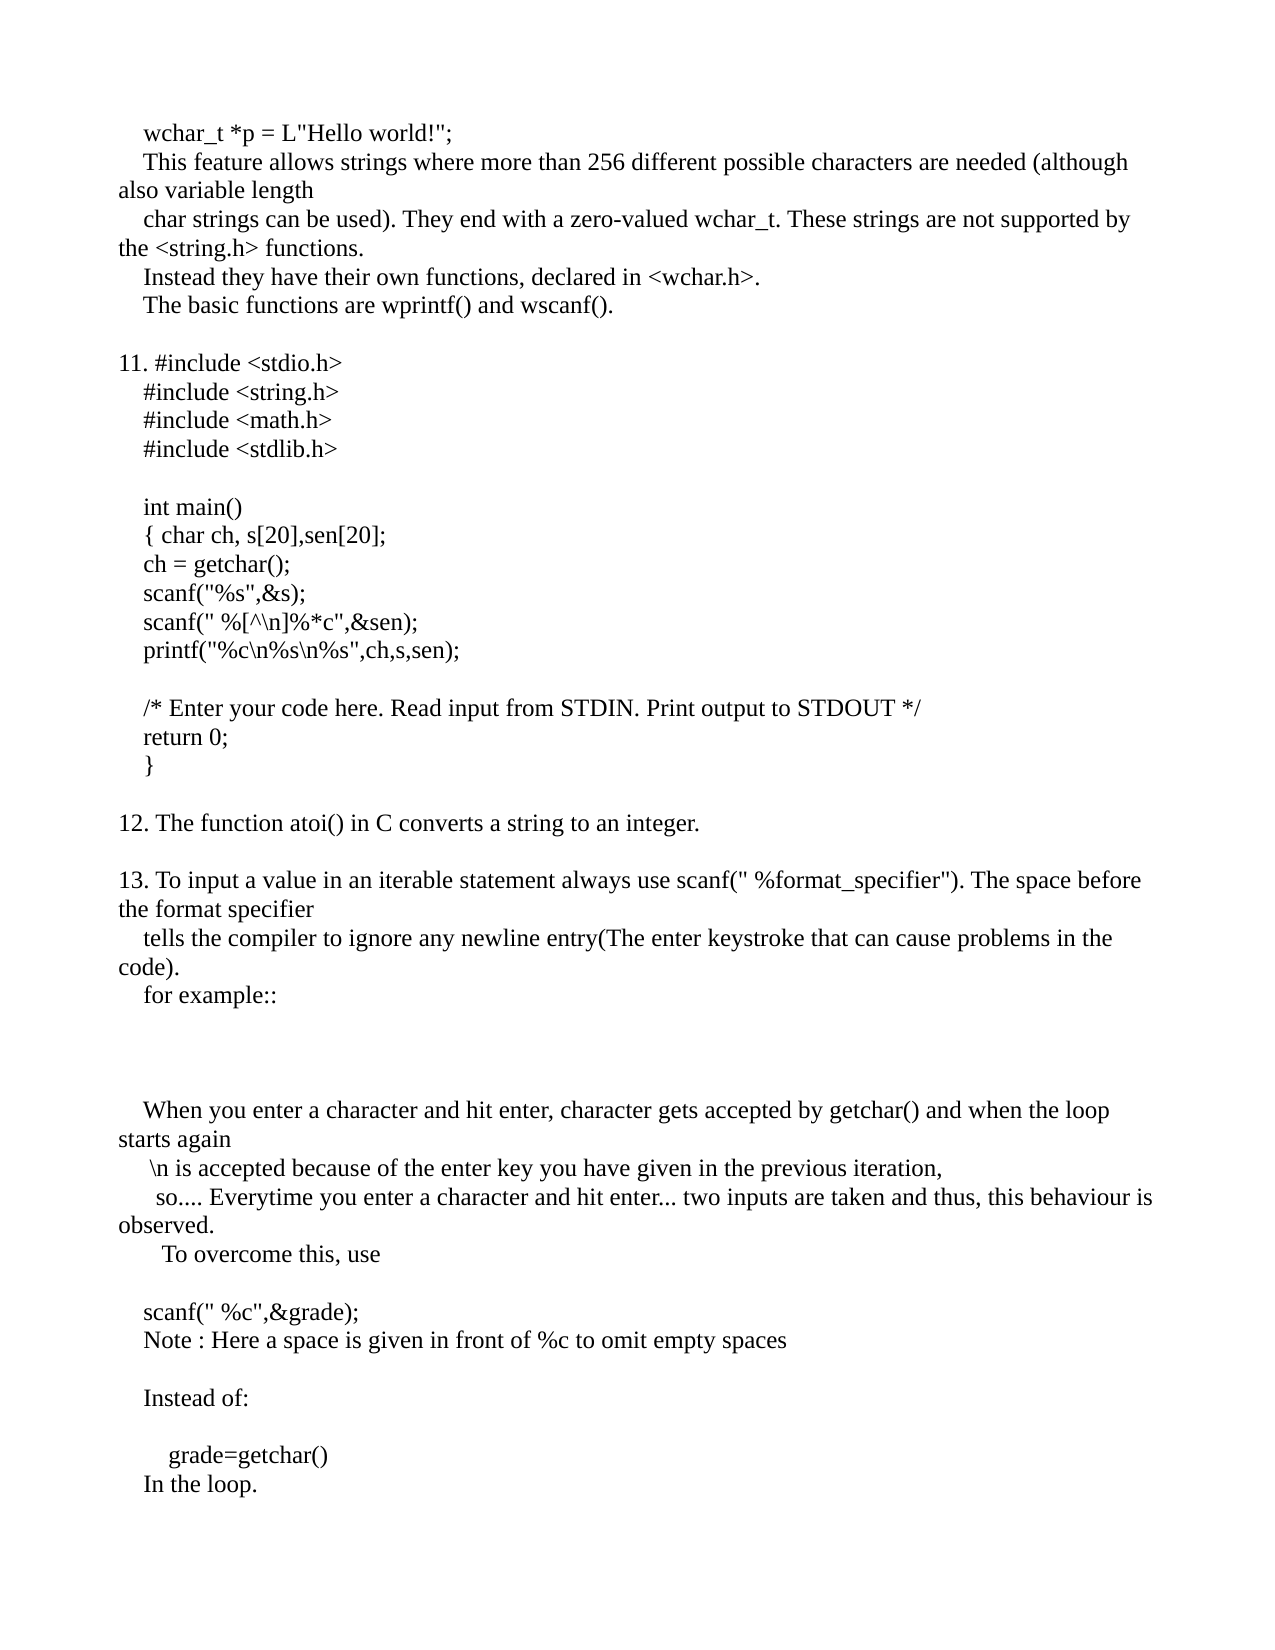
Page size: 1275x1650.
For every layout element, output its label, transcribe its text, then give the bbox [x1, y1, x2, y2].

text grade=getchar() [118, 1441, 1157, 1469]
text scanf(" %[^\n]%*c",&sen); [118, 607, 1157, 636]
text When you enter a character and hit enter, character gets accepted by getchar() and when the loop starts again [118, 1096, 1157, 1153]
text #include <stdlib.h> [118, 434, 1157, 463]
text scanf(" %c",&grade); [118, 1297, 1157, 1326]
text This feature allows strings where more than 256 different possible characters are needed (although also variable length [118, 147, 1157, 204]
text tells the compiler to ignore any newline entry(The enter keystroke that can cause problems in the code). [118, 923, 1157, 981]
text Instead they have their own functions, declared in <wchar.h>. [118, 262, 1157, 291]
text printf("%c\n%s\n%s",ch,s,sen); [118, 636, 1157, 664]
text 11. #include <stdio.h> [118, 348, 1157, 377]
text #include <string.h> [118, 377, 1157, 406]
text char strings can be used). They end with a zero-valued wchar_t. These strings are not supported by the <string.h> functions. [118, 204, 1157, 262]
text The basic functions are wprintf() and wscanf(). [118, 291, 1157, 319]
text /* Enter your code here. Read input from STDIN. Print output to STDOUT */ [118, 693, 1157, 722]
text In the loop. [118, 1469, 1157, 1498]
text \n is accepted because of the enter key you have given in the previous iteration, [118, 1153, 1157, 1182]
text 13. To input a value in an iterable statement always use scanf(" %format_specifier"). The space before the format specifier [118, 866, 1157, 923]
text for example:: [118, 981, 1157, 1009]
text ch = getchar(); [118, 549, 1157, 578]
text Note : Here a space is given in front of %c to omit empty spaces [118, 1326, 1157, 1354]
text scanf("%s",&s); [118, 578, 1157, 607]
text To overcome this, use [118, 1239, 1157, 1268]
text { char ch, s[20],sen[20]; [118, 521, 1157, 549]
text Instead of: [118, 1383, 1157, 1412]
text int main() [118, 492, 1157, 521]
text return 0; [118, 722, 1157, 751]
text wchar_t *p = L"Hello world!"; [118, 118, 1157, 147]
text } [118, 751, 1157, 779]
text #include <math.h> [118, 406, 1157, 434]
text 12. The function atoi() in C converts a string to an integer. [118, 808, 1157, 837]
text so.... Everytime you enter a character and hit enter... two inputs are taken and thus, this behaviour is observed. [118, 1182, 1157, 1239]
